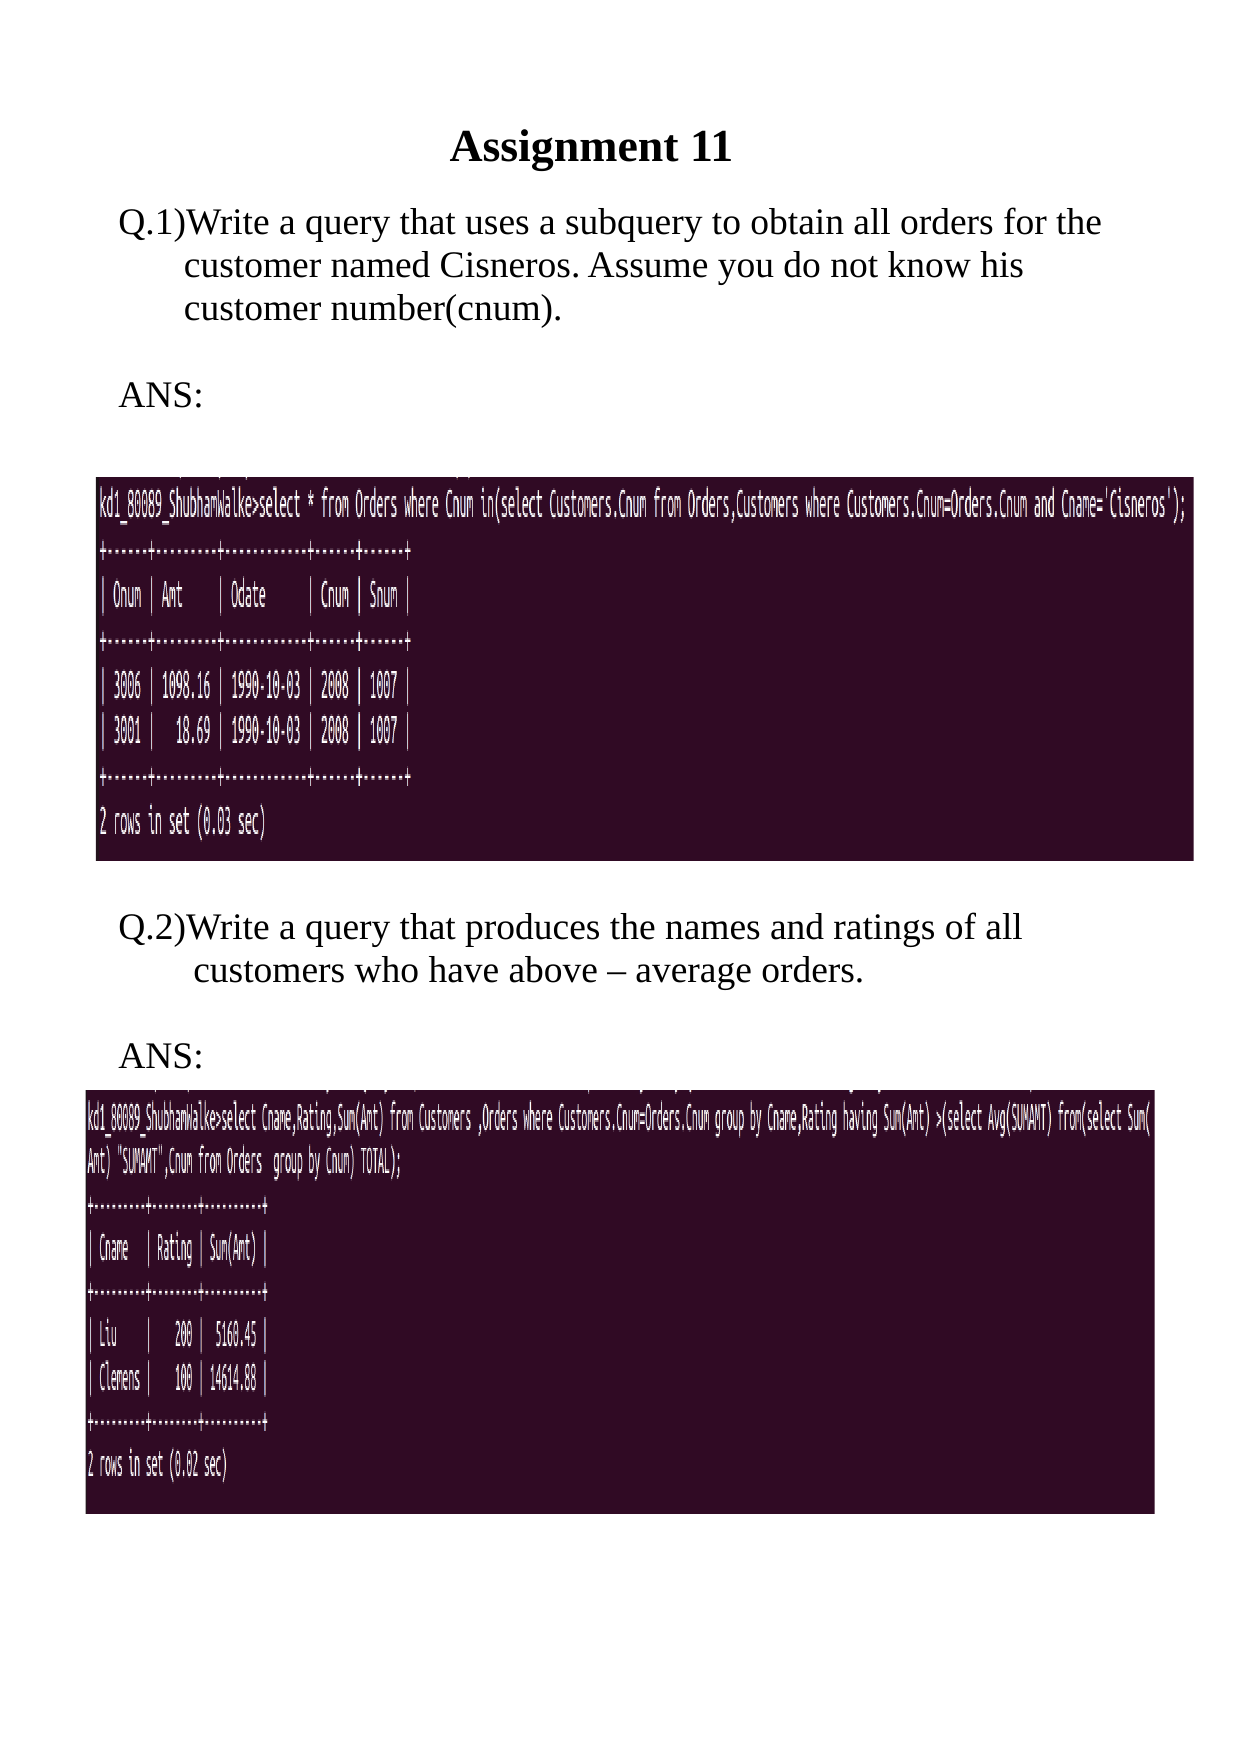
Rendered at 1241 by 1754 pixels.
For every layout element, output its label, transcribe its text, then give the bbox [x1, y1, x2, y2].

text ANS: [118, 1033, 1122, 1077]
text customers who have above – average orders. [118, 947, 1122, 990]
text customer named Cisneros. Assume you do not know his [118, 243, 1122, 286]
text Assignment 11 [118, 118, 1122, 171]
text customer number(cnum). [118, 286, 1122, 329]
picture [95, 477, 1194, 861]
picture [85, 1090, 1155, 1514]
text Q.1)Write a query that uses a subquery to obtain all orders for the [118, 199, 1122, 243]
text Q.2)Write a query that produces the names and ratings of all [118, 904, 1122, 947]
text ANS: [118, 372, 1122, 415]
